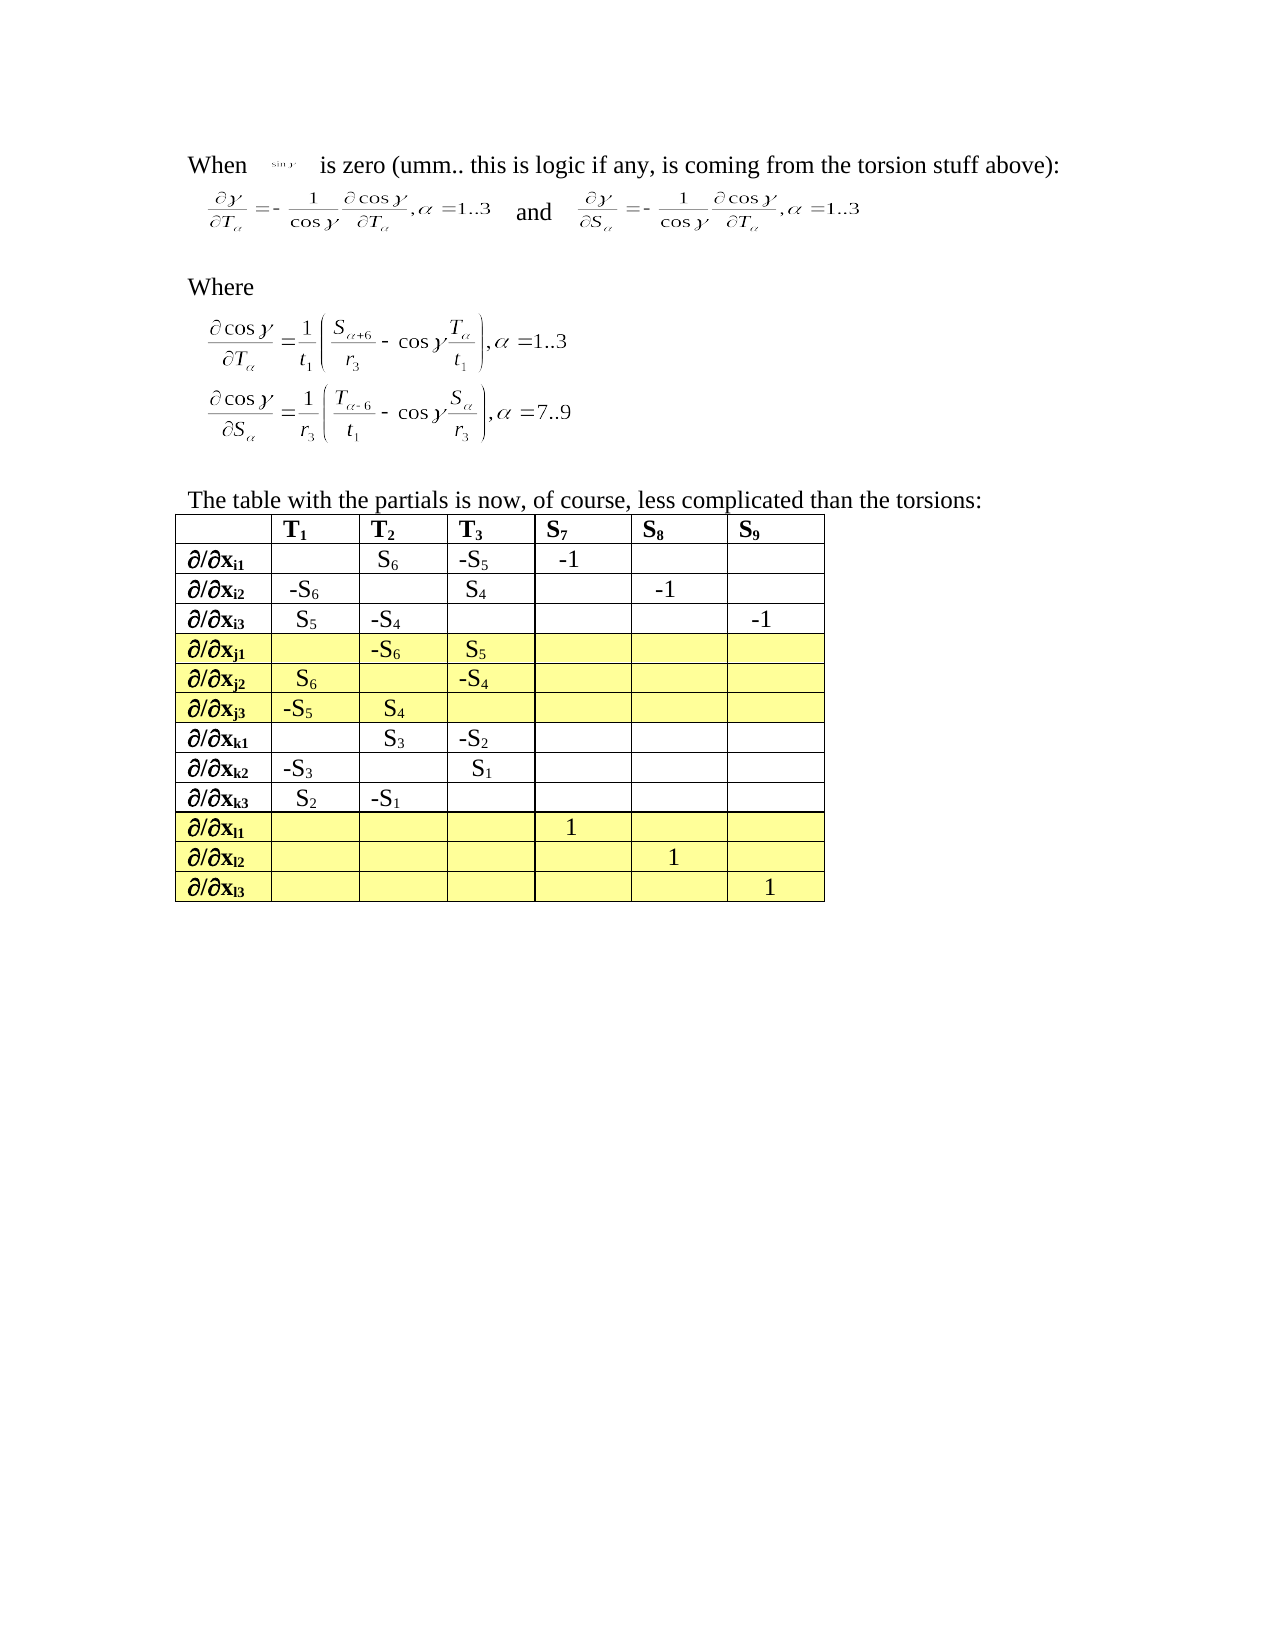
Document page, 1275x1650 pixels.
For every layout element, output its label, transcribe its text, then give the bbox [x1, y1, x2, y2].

table_cell -S6 [360, 634, 447, 662]
table_cell [536, 842, 631, 871]
table_cell S5 [448, 634, 534, 662]
table_cell [448, 813, 534, 841]
table_cell 1 [536, 813, 631, 841]
table_cell /xi3 [176, 604, 271, 633]
table_cell [360, 664, 447, 692]
table_cell -S5 [272, 693, 359, 722]
table_cell [632, 693, 727, 722]
table_cell S6 [360, 544, 447, 573]
table_cell [728, 544, 824, 573]
table_cell [728, 842, 824, 871]
table_cell [360, 872, 447, 901]
table_cell -1 [728, 604, 824, 633]
table_cell [272, 723, 359, 752]
table_cell -S6 [272, 574, 359, 603]
table_cell [728, 753, 824, 782]
table_cell /xk2 [176, 753, 271, 782]
table_cell [632, 634, 727, 662]
table_cell [448, 842, 534, 871]
table_cell S1 [448, 753, 534, 782]
text Where [187, 272, 1087, 301]
text When is zero (umm.. this is logic if any, is coming from the torsion stuff above): [187, 150, 1087, 179]
table_cell S4 [360, 693, 447, 722]
table_cell [448, 783, 534, 811]
table_cell S5 [272, 604, 359, 633]
table_cell [360, 813, 447, 841]
table_cell [536, 664, 631, 692]
table_cell [632, 872, 727, 901]
table_cell [360, 842, 447, 871]
table_cell S3 [360, 723, 447, 752]
table_cell [536, 693, 631, 722]
text and [187, 179, 1087, 243]
table_cell -S2 [448, 723, 534, 752]
table_cell [360, 574, 447, 603]
table_cell [536, 604, 631, 633]
table_cell [632, 753, 727, 782]
table_cell -S4 [448, 664, 534, 692]
table_cell -S3 [272, 753, 359, 782]
text The table with the partials is now, of course, less complicated than the torsions: [187, 485, 1087, 513]
table_cell [272, 872, 359, 901]
table_cell [536, 723, 631, 752]
table_cell [536, 634, 631, 662]
table_cell [360, 753, 447, 782]
table_cell [272, 634, 359, 662]
table_cell -S1 [360, 783, 447, 811]
table_cell [728, 664, 824, 692]
table_cell /xj2 [176, 664, 271, 692]
table_header S7 [536, 515, 631, 543]
table_cell [728, 634, 824, 662]
table_cell S4 [448, 574, 534, 603]
table_cell [272, 813, 359, 841]
table_cell /xi1 [176, 544, 271, 573]
table_cell /xj1 [176, 634, 271, 662]
table_header T3 [448, 515, 534, 543]
table_cell /xj3 [176, 693, 271, 722]
table_cell [728, 723, 824, 752]
table_cell S6 [272, 664, 359, 692]
table_cell 1 [728, 872, 824, 901]
table_cell [632, 813, 727, 841]
table_cell /xl1 [176, 813, 271, 841]
table_cell /xl2 [176, 842, 271, 871]
table_cell [632, 604, 727, 633]
table_cell [272, 842, 359, 871]
table_cell [448, 693, 534, 722]
table_header S8 [632, 515, 727, 543]
table_cell /xk1 [176, 723, 271, 752]
table_header S9 [728, 515, 824, 543]
table_cell -S4 [360, 604, 447, 633]
table_header T1 [272, 515, 359, 543]
table_cell [728, 574, 824, 603]
table_cell -1 [632, 574, 727, 603]
table_cell S2 [272, 783, 359, 811]
table_cell -1 [536, 544, 631, 573]
table_cell 1 [632, 842, 727, 871]
table_header T2 [360, 515, 447, 543]
table_cell /xk3 [176, 783, 271, 811]
table_cell [632, 544, 727, 573]
table_cell [728, 783, 824, 811]
table_cell [728, 813, 824, 841]
table_cell [448, 872, 534, 901]
table_cell [448, 604, 534, 633]
table_cell [536, 574, 631, 603]
table_cell /xl3 [176, 872, 271, 901]
table_cell [632, 783, 727, 811]
table_cell [536, 872, 631, 901]
table_cell [272, 544, 359, 573]
table_header [176, 515, 271, 543]
table_cell [632, 723, 727, 752]
table_cell -S5 [448, 544, 534, 573]
table_cell [536, 753, 631, 782]
table_cell [536, 783, 631, 811]
table_cell [728, 693, 824, 722]
table_cell [632, 664, 727, 692]
table_cell /xi2 [176, 574, 271, 603]
